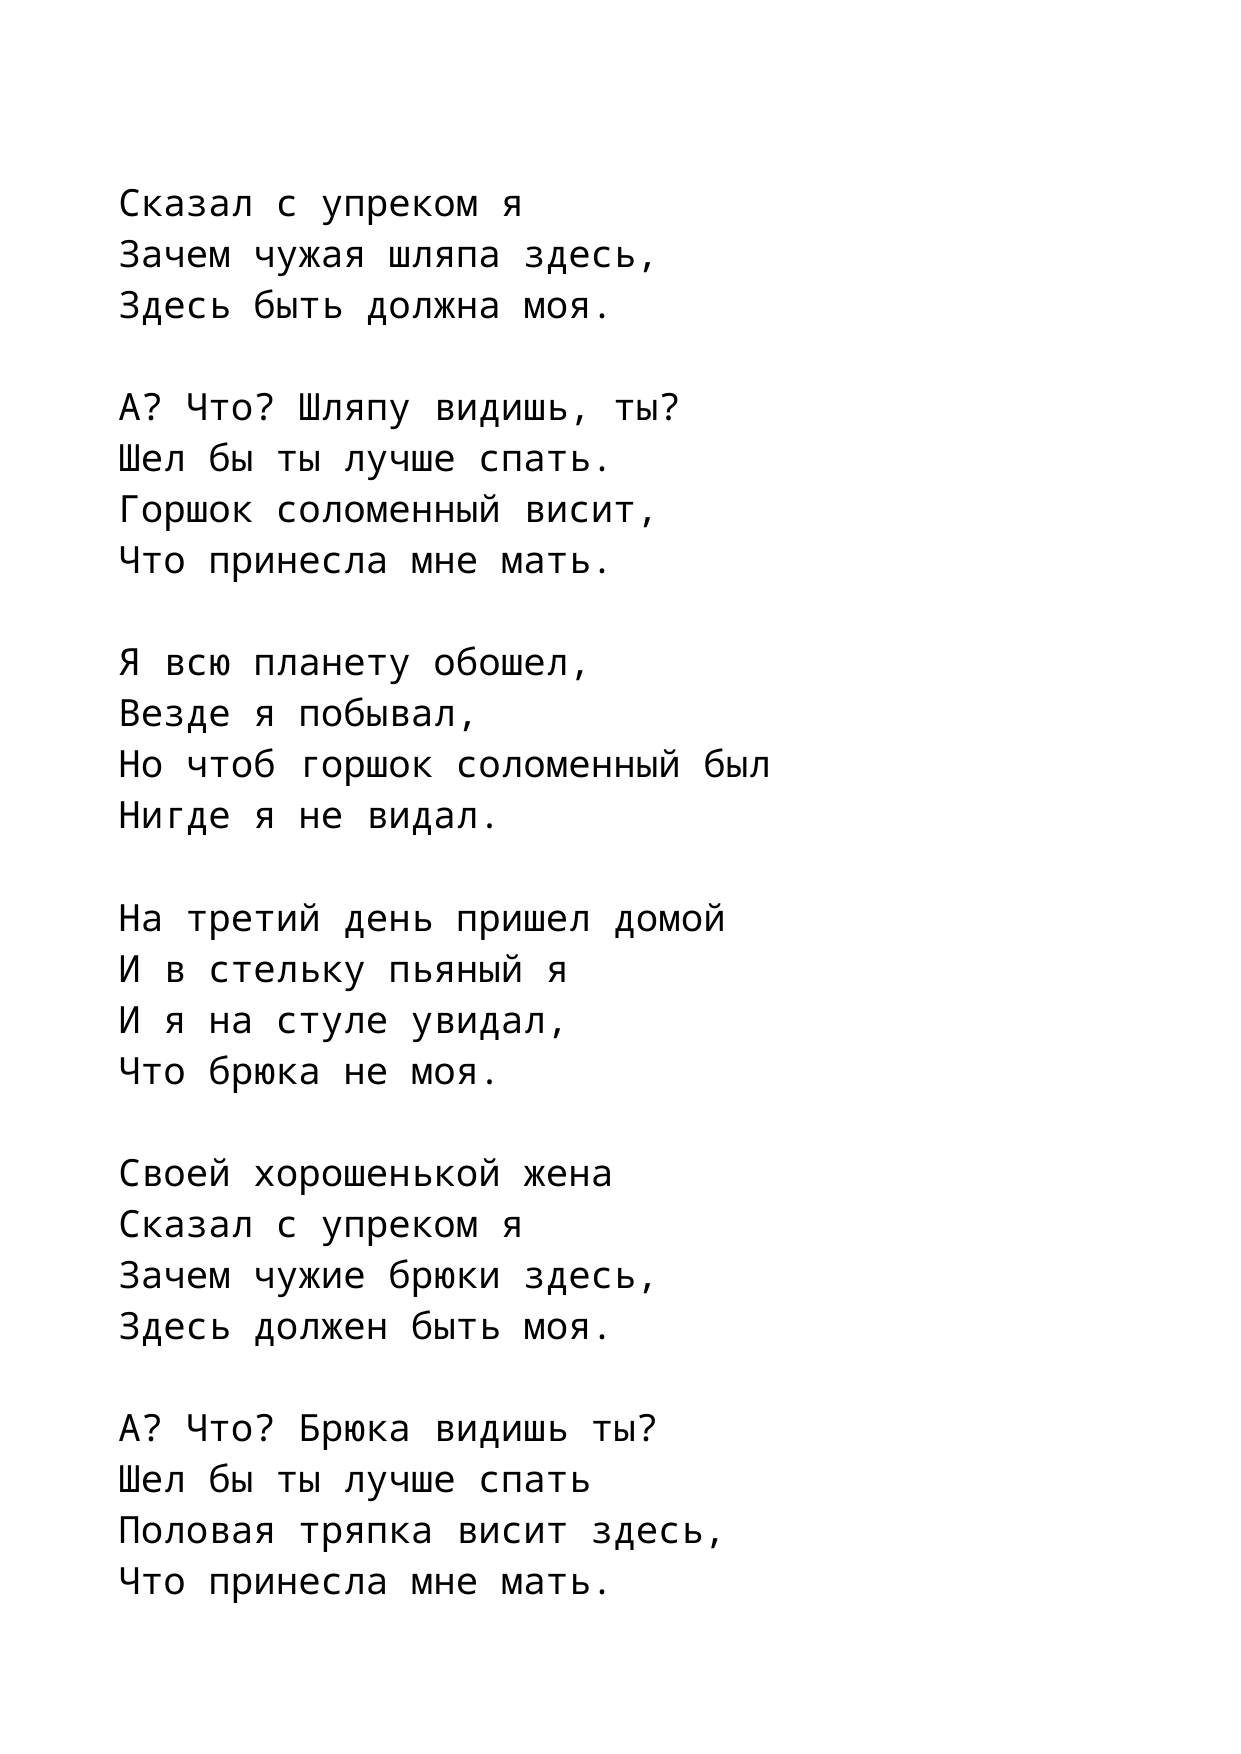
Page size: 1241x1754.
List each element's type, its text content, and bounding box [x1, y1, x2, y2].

text Сказал с упреком я [118, 1197, 1122, 1248]
text Везде я побывал, [118, 687, 1122, 738]
text Но чтоб горшок соломенный был [118, 738, 1122, 789]
text Своей хорошенькой жена [118, 1146, 1122, 1197]
text Что принесла мне мать. [118, 1554, 1122, 1606]
text На третий день пришел домой [118, 891, 1122, 942]
text Зачем чужая шляпа здесь, [118, 227, 1122, 278]
text Половая тряпка висит здесь, [118, 1503, 1122, 1554]
text Сказал с упреком я [118, 176, 1122, 227]
text Я всю планету обошел, [118, 636, 1122, 687]
text Шел бы ты лучше спать [118, 1452, 1122, 1503]
text Здесь быть должна моя. [118, 278, 1122, 329]
text А? Что? Шляпу видишь, ты? [118, 381, 1122, 432]
text Горшок соломенный висит, [118, 483, 1122, 534]
text Шел бы ты лучше спать. [118, 432, 1122, 483]
text Что брюка не моя. [118, 1044, 1122, 1095]
text И в стельку пьяный я [118, 942, 1122, 993]
text Что принесла мне мать. [118, 534, 1122, 585]
text Здесь должен быть моя. [118, 1299, 1122, 1350]
text Нигде я не видал. [118, 789, 1122, 840]
text А? Что? Брюка видишь ты? [118, 1401, 1122, 1452]
text Зачем чужие брюки здесь, [118, 1248, 1122, 1299]
text И я на стуле увидал, [118, 993, 1122, 1044]
